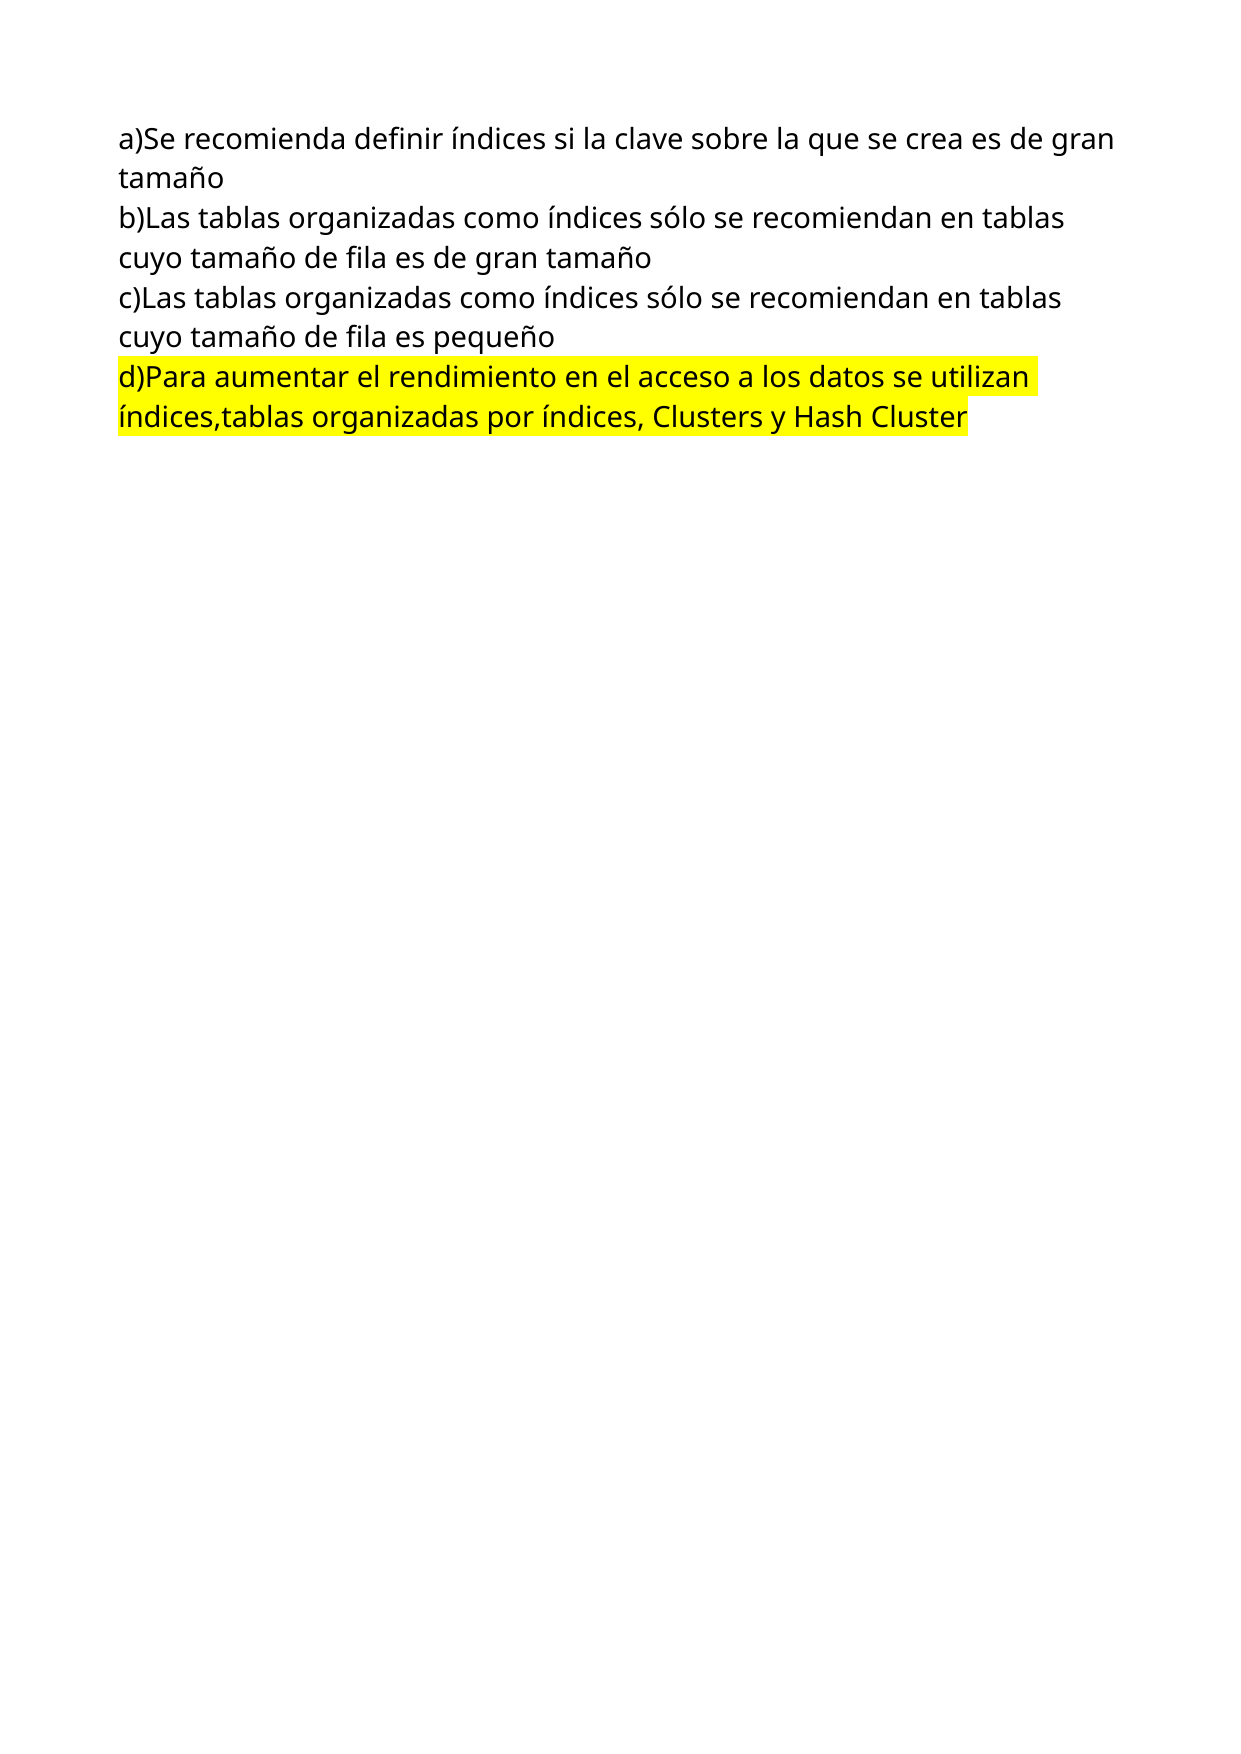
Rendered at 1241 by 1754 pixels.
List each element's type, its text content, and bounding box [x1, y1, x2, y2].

text b)Las tablas organizadas como índices sólo se recomiendan en tablas cuyo tamaño de fila es de gran tamaño [118, 197, 1122, 277]
text a)Se recomienda definir índices si la clave sobre la que se crea es de gran tamaño [118, 118, 1122, 197]
text c)Las tablas organizadas como índices sólo se recomiendan en tablas cuyo tamaño de fila es pequeño [118, 277, 1122, 356]
text d)Para aumentar el rendimiento en el acceso a los datos se utilizan índices,tablas organizadas por índices, Clusters y Hash Cluster [118, 356, 1122, 436]
